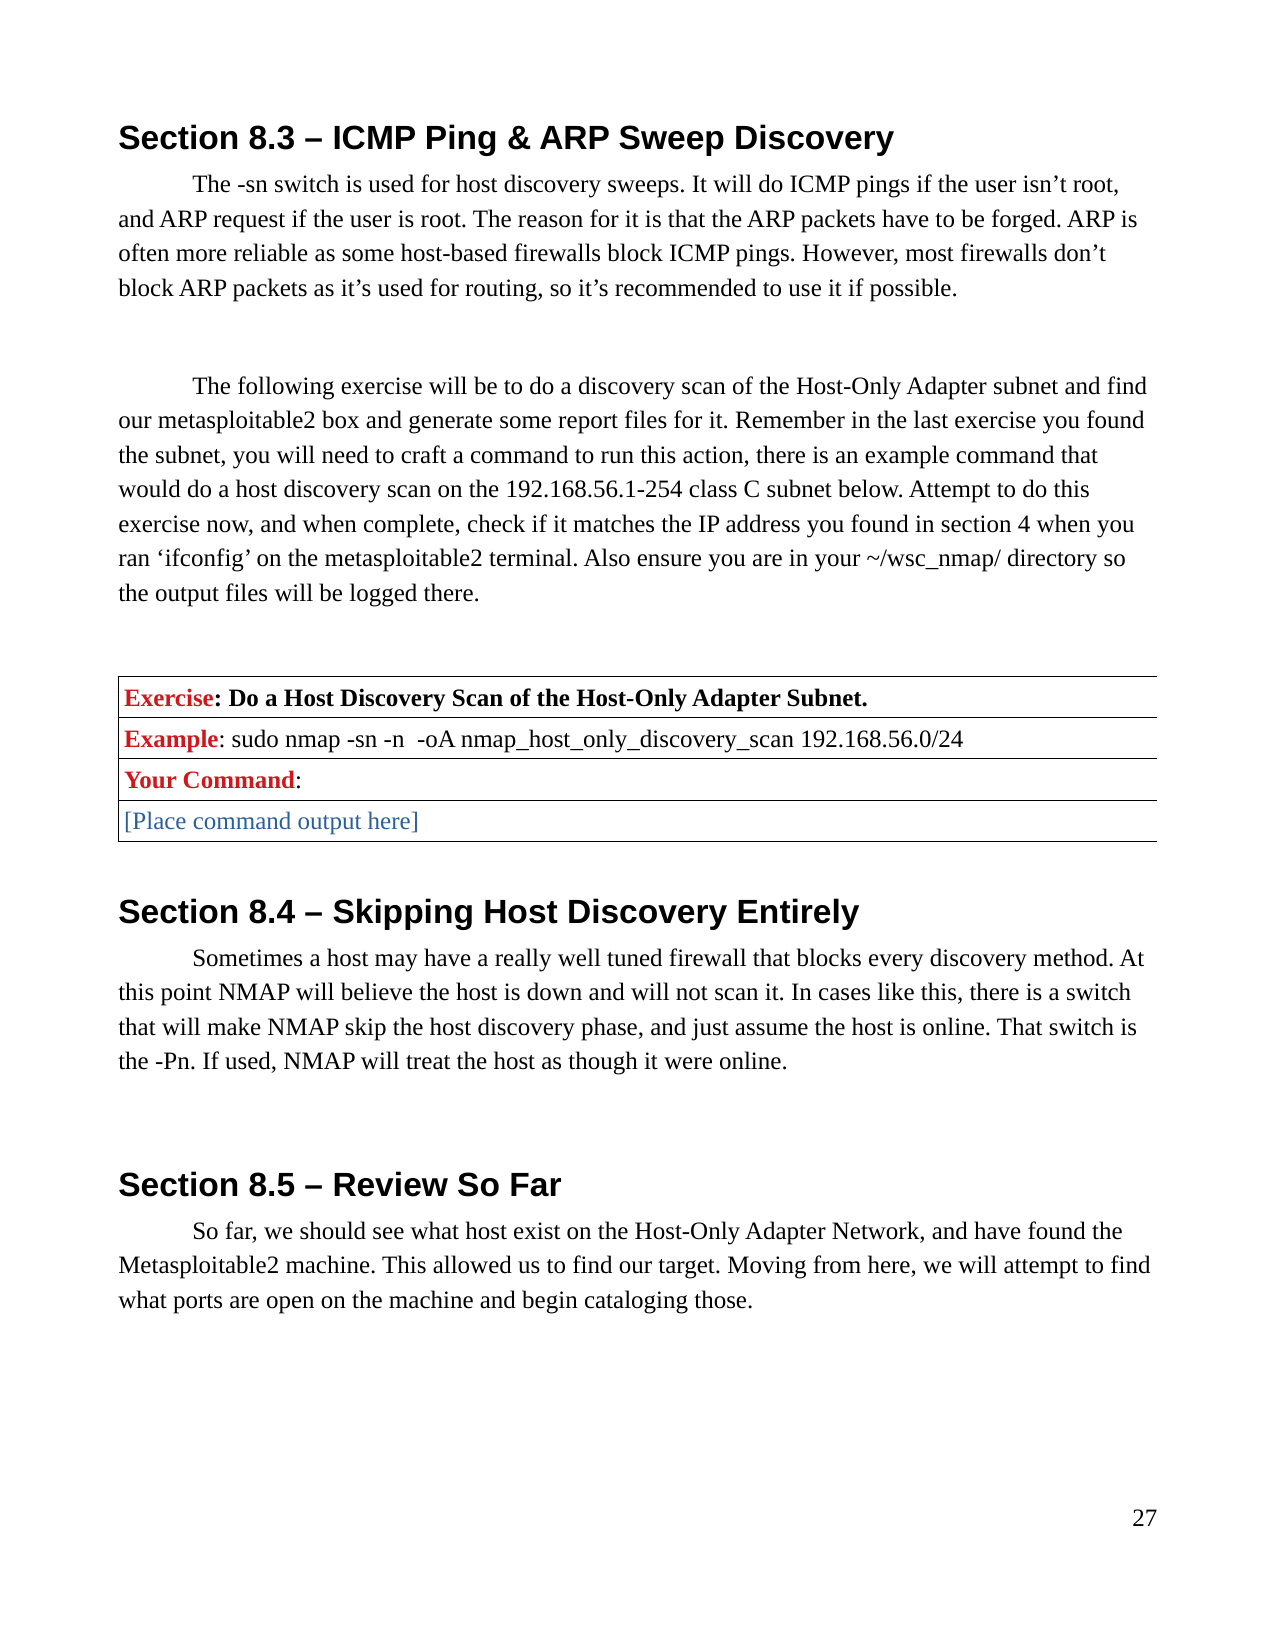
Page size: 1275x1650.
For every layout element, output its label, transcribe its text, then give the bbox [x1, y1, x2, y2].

text The following exercise will be to do a discovery scan of the Host-Only Adapter subnet and find our metasploitable2 box and generate some report files for it. Remember in the last exercise you found the subnet, you will need to craft a command to run this action, there is an example command that would do a host discovery scan on the 192.168.56.1-254 class C subnet below. Attempt to do this exercise now, and when complete, check if it matches the IP address you found in section 4 when you ran ‘ifconfig’ on the metasploitable2 terminal. Also ensure you are in your ~/wsc_nmap/ directory so the output files will be logged there. [118, 371, 1157, 606]
text Sometimes a host may have a really well tuned firewall that blocks every discovery method. At this point NMAP will believe the host is down and will not scan it. In cases like this, there is a switch that will make NMAP skip the host discovery phase, and just assume the host is online. That switch is the -Pn. If used, NMAP will treat the host as though it were online. [118, 943, 1157, 1075]
subtitle Section 8.3 – ICMP Ping & ARP Sweep Discovery [118, 118, 1157, 157]
text So far, we should see what host exist on the Host-Only Adapter Network, and have found the Metasploitable2 machine. This allowed us to find our target. Moving from here, we will attempt to find what ports are open on the machine and begin cataloging those. [118, 1216, 1157, 1314]
table_header Exercise: Do a Host Discovery Scan of the Host-Only Adapter Subnet. [119, 677, 1157, 717]
table_cell [Place command output here] [119, 801, 1157, 841]
table_cell Example: sudo nmap -sn -n -oA nmap_host_only_discovery_scan 192.168.56.0/24 [119, 718, 1157, 758]
table_cell Your Command: [119, 759, 1157, 799]
subtitle Section 8.5 – Review So Far [118, 1165, 1157, 1204]
text The -sn switch is used for host discovery sweeps. It will do ICMP pings if the user isn’t root, and ARP request if the user is root. The reason for it is that the ARP packets have to be forged. ARP is often more reliable as some host-based firewalls block ICMP pings. However, most firewalls don’t block ARP packets as it’s used for routing, so it’s recommended to use it if possible. [118, 169, 1157, 301]
subtitle Section 8.4 – Skipping Host Discovery Entirely [118, 891, 1157, 930]
